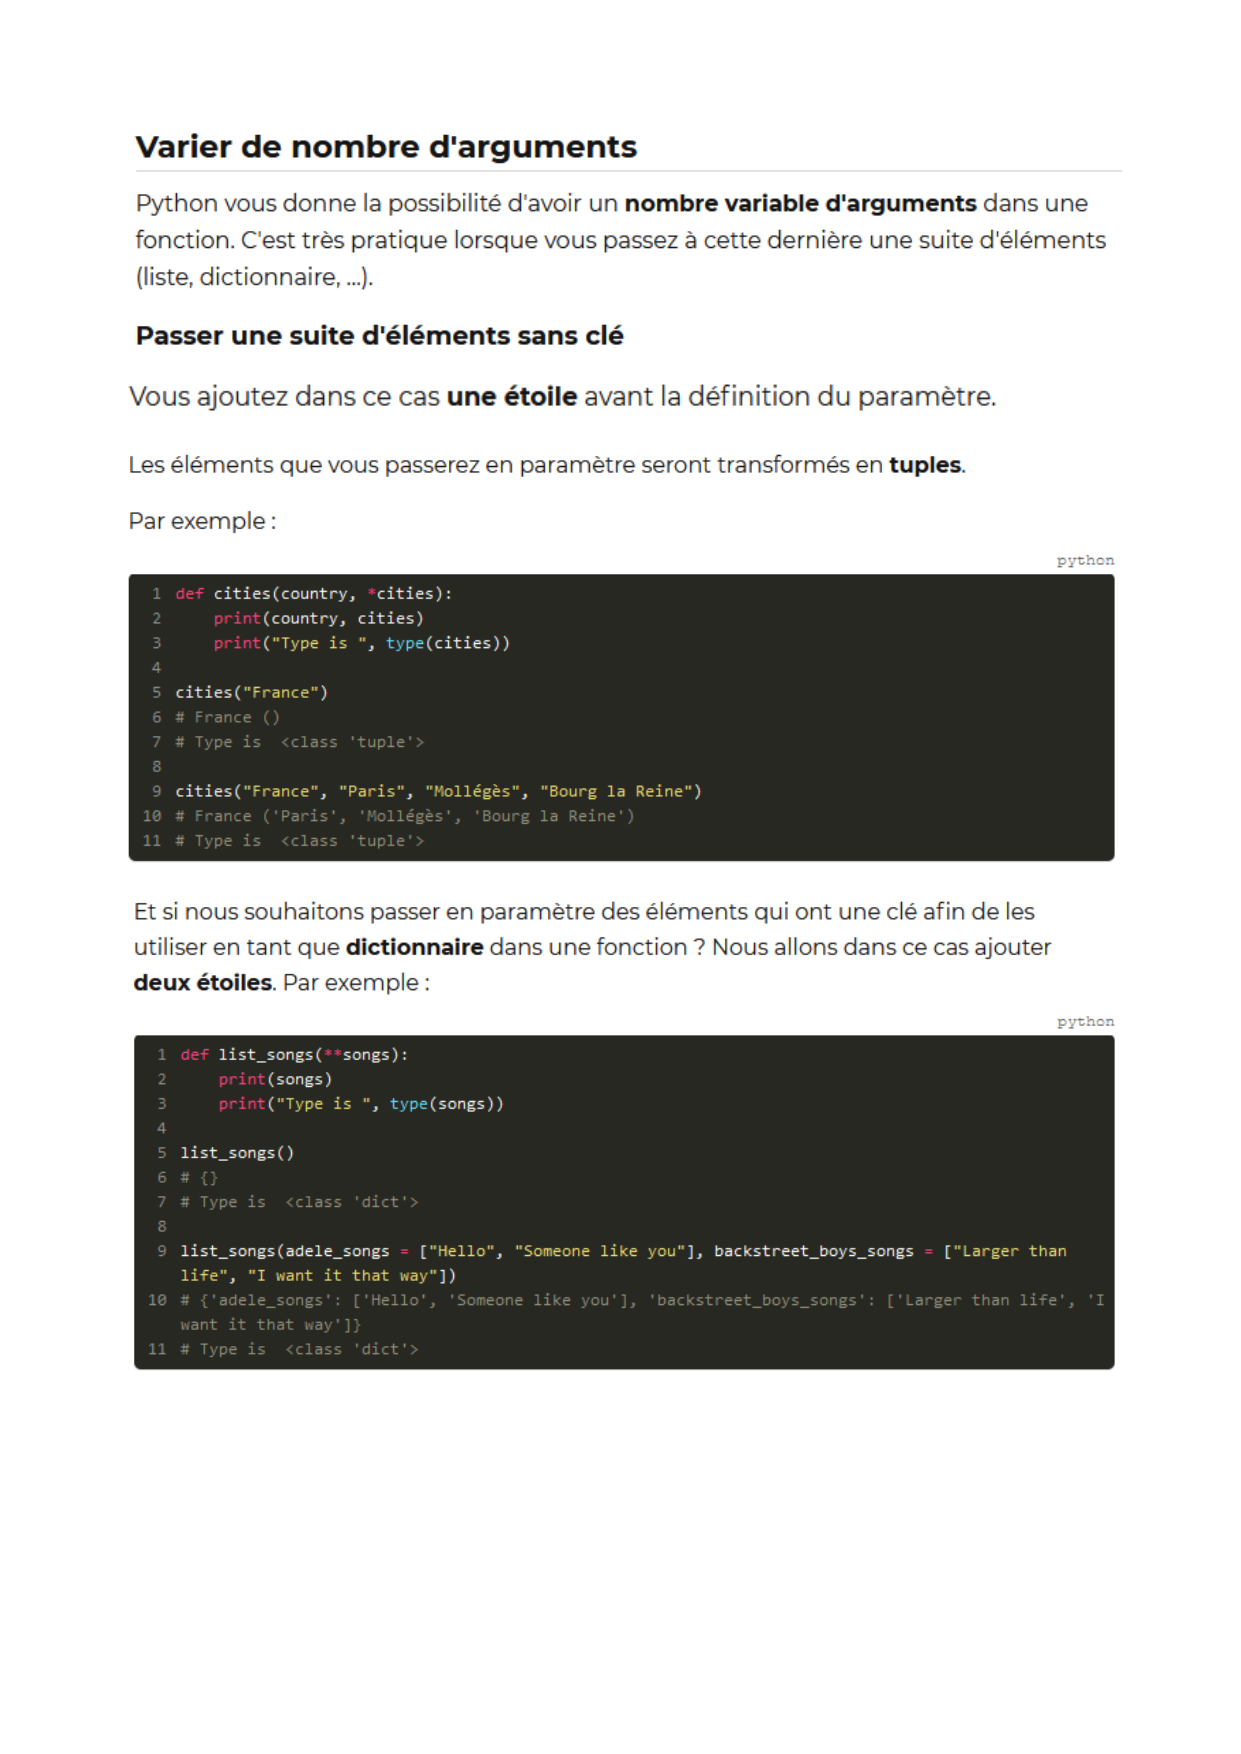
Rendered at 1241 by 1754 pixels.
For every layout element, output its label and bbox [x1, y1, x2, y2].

picture [118, 372, 1004, 414]
picture [118, 118, 1123, 359]
picture [118, 444, 1123, 864]
picture [118, 892, 1123, 1375]
